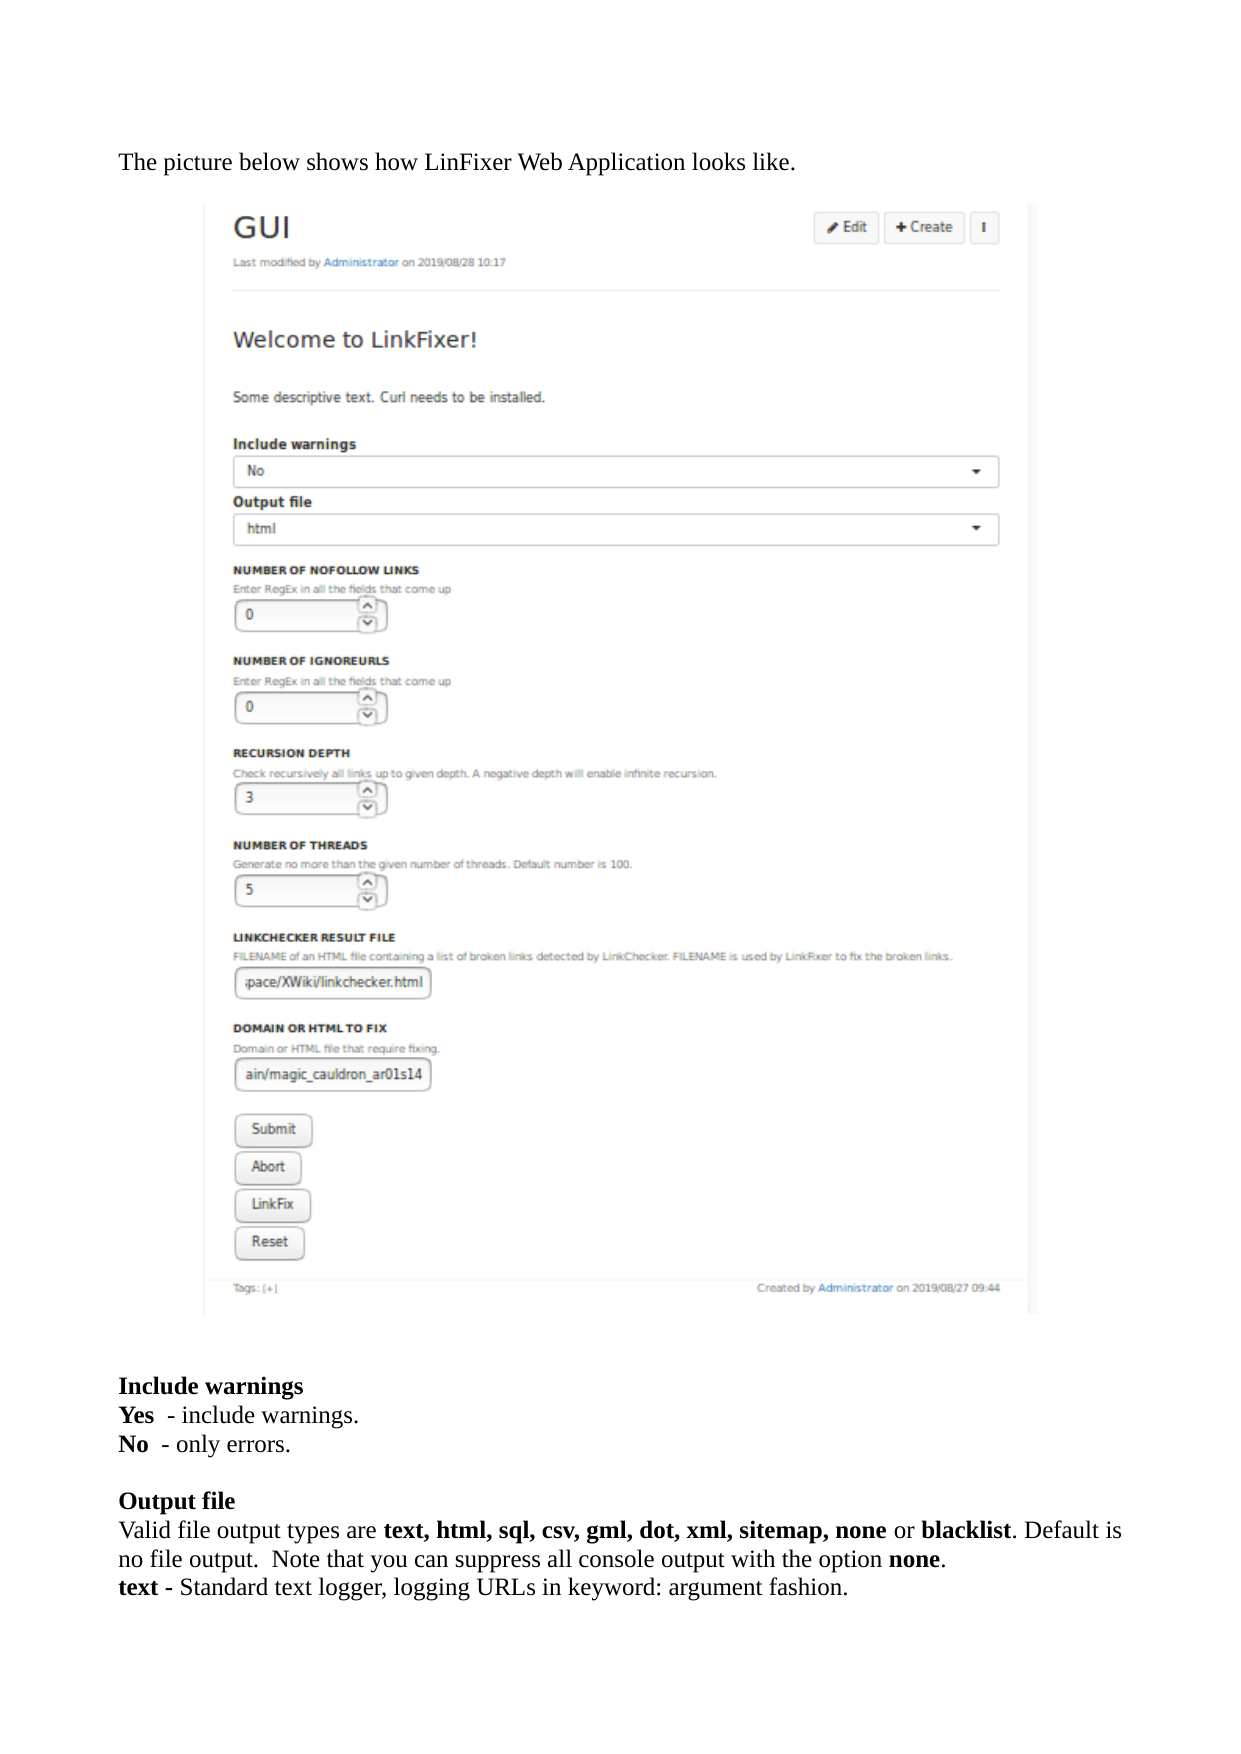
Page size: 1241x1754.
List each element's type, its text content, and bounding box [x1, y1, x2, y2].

text Yes - include warnings. [118, 1400, 1122, 1429]
text No - only errors. [118, 1429, 1122, 1457]
subtitle text - Standard text logger, logging URLs in keyword: argument fashion. [118, 1572, 1122, 1601]
text The picture below shows how LinFixer Web Application looks like. [118, 147, 1122, 176]
text Output file [118, 1486, 1122, 1515]
text Include warnings [118, 1371, 1122, 1400]
text Valid file output types are text, html, sql, csv, gml, dot, xml, sitemap, none or blacklist. Default is no file output. Note that you can suppress all console output with the option none. [118, 1515, 1122, 1572]
picture [202, 204, 1039, 1314]
